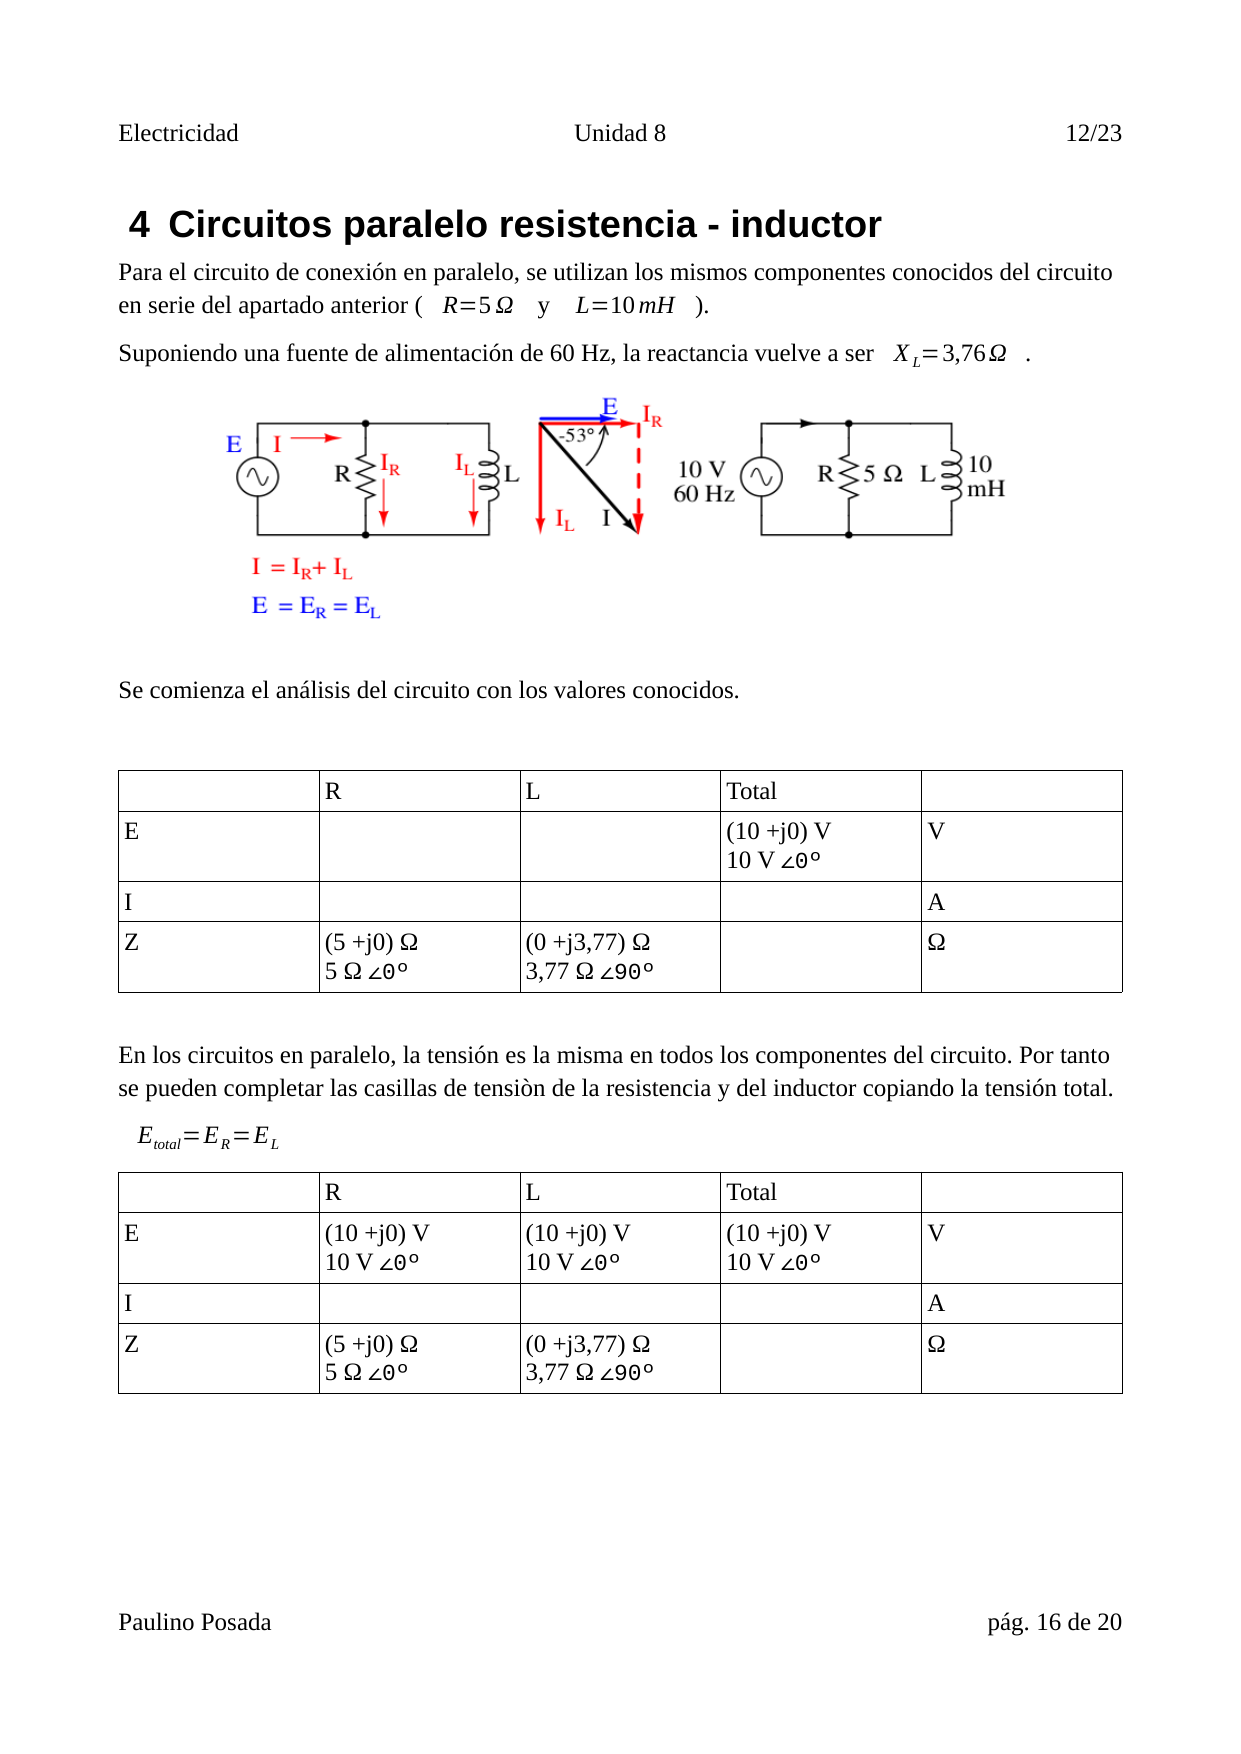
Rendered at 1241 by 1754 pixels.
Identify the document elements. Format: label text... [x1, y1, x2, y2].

text Suponiendo una fuente de alimentación de 60 Hz, la reactancia vuelve a ser. [118, 338, 1122, 371]
table_cell (10 +j0) V 10 V ∠0º [521, 1213, 720, 1282]
table_cell [721, 1284, 921, 1323]
table_cell (0 +j3,77) Ω 3,77 Ω ∠90º [521, 922, 720, 992]
table_header [922, 1173, 1122, 1212]
table_cell I [119, 882, 319, 921]
table_cell Z [119, 922, 319, 992]
text En los circuitos en paralelo, la tensión es la misma en todos los componentes del circuito. Por tanto se pueden completar las casillas de tensiòn de la resistencia y del inductor copiando la tensión total. [118, 1040, 1122, 1101]
table_cell Ω [922, 1324, 1122, 1393]
table_cell (10 +j0) V 10 V ∠0º [721, 812, 921, 881]
table_cell (5 +j0) Ω 5 Ω ∠0º [320, 922, 520, 992]
table_cell [721, 882, 921, 921]
table_cell [521, 1284, 720, 1323]
table_header [119, 1173, 319, 1212]
table_cell (10 +j0) V 10 V ∠0º [320, 1213, 520, 1282]
table_cell V [922, 1213, 1122, 1282]
table_cell [521, 882, 720, 921]
table_cell [521, 812, 720, 881]
table_header Total [721, 771, 921, 811]
table_header R [320, 771, 520, 811]
table_cell [721, 922, 921, 992]
table_header L [521, 771, 720, 811]
table_cell Ω [922, 922, 1122, 992]
table_header Total [721, 1173, 921, 1212]
table_cell [320, 1284, 520, 1323]
table_cell (10 +j0) V 10 V ∠0º [721, 1213, 921, 1282]
table_cell E [119, 1213, 319, 1282]
table_cell I [119, 1284, 319, 1323]
table_header L [521, 1173, 720, 1212]
picture [215, 389, 1025, 633]
table_header R [320, 1173, 520, 1212]
text Para el circuito de conexión en paralelo, se utilizan los mismos componentes conocidos del circuito en serie del apartado anterior ( y ). [118, 257, 1122, 319]
table_header [922, 771, 1122, 811]
subtitle Circuitos paralelo resistencia - inductor [118, 201, 1122, 245]
text Se comienza el análisis del circuito con los valores conocidos. [118, 675, 1122, 704]
table_cell [320, 882, 520, 921]
table_cell A [922, 1284, 1122, 1323]
table_cell (5 +j0) Ω 5 Ω ∠0º [320, 1324, 520, 1393]
table_cell [320, 812, 520, 881]
table_cell Z [119, 1324, 319, 1393]
table_header [119, 771, 319, 811]
table_cell A [922, 882, 1122, 921]
table_cell E [119, 812, 319, 881]
table_cell V [922, 812, 1122, 881]
table_cell [721, 1324, 921, 1393]
table_cell (0 +j3,77) Ω 3,77 Ω ∠90º [521, 1324, 720, 1393]
